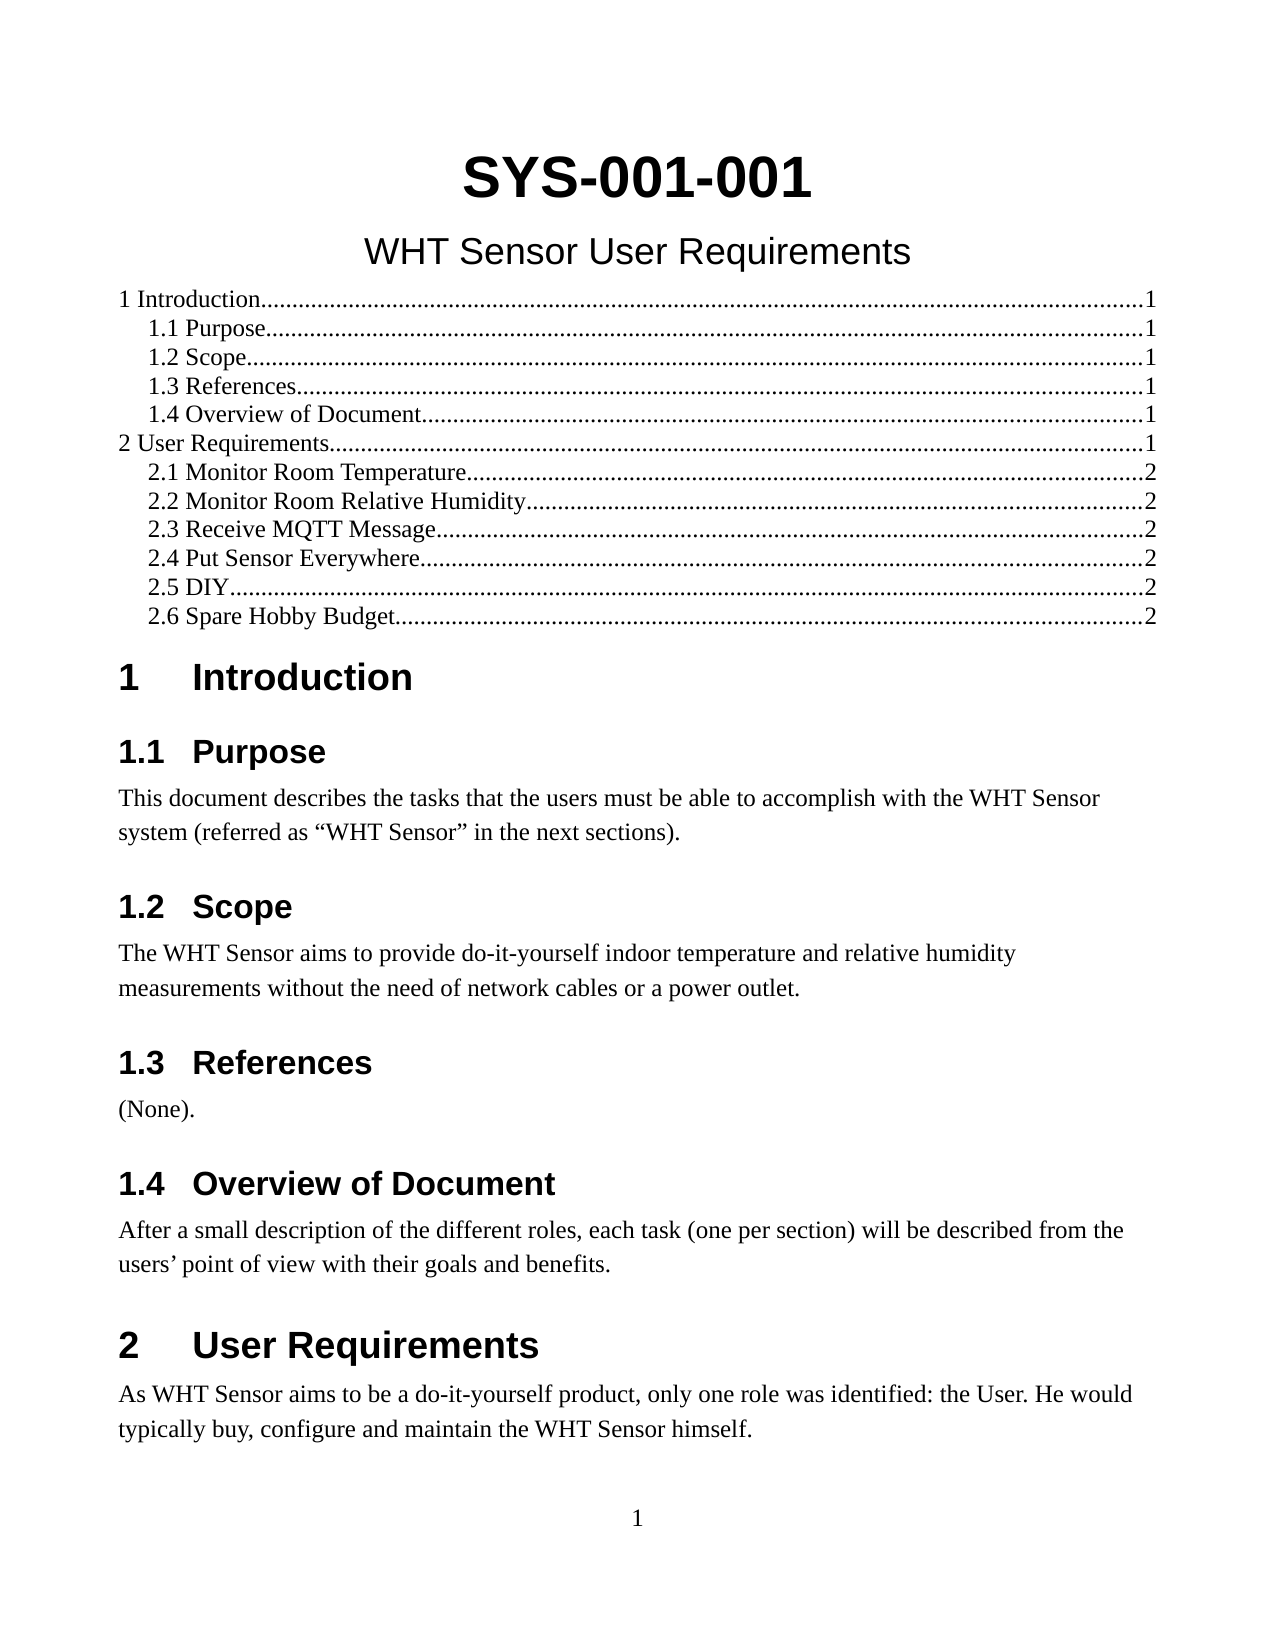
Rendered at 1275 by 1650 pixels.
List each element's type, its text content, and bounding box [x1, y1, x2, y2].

text 2 User Requirements 1 [118, 428, 1157, 457]
text This document describes the tasks that the users must be able to accomplish with the WHT Sensor system (referred as “WHT Sensor” in the next sections). [118, 783, 1157, 846]
subtitle References [118, 1043, 1157, 1081]
text 1.1 Purpose 1 [148, 313, 1157, 342]
text After a small description of the different roles, each task (one per section) will be described from the users’ point of view with their goals and benefits. [118, 1215, 1157, 1278]
text 2.5 DIY 2 [148, 572, 1157, 601]
title SYS-001-001 [118, 143, 1157, 210]
subtitle Overview of Document [118, 1164, 1157, 1202]
subtitle Scope [118, 887, 1157, 926]
subtitle WHT Sensor User Requirements [118, 229, 1157, 272]
subtitle Introduction [118, 654, 1157, 698]
text 1.2 Scope 1 [148, 342, 1157, 371]
text 2.6 Spare Hobby Budget 2 [148, 601, 1157, 629]
text (None). [118, 1094, 1157, 1122]
text 2.3 Receive MQTT Message 2 [148, 514, 1157, 543]
text 2.2 Monitor Room Relative Humidity 2 [148, 486, 1157, 514]
subtitle User Requirements [118, 1323, 1157, 1367]
text 1.3 References 1 [148, 371, 1157, 399]
text 1 Introduction 1 [118, 284, 1157, 313]
text 1.4 Overview of Document 1 [148, 399, 1157, 428]
text 2.4 Put Sensor Everywhere 2 [148, 543, 1157, 572]
text As WHT Sensor aims to be a do-it-yourself product, only one role was identified: the User. He would typically buy, configure and maintain the WHT Sensor himself. [118, 1379, 1157, 1443]
text 2.1 Monitor Room Temperature 2 [148, 457, 1157, 486]
text The WHT Sensor aims to provide do-it-yourself indoor temperature and relative humidity measurements without the need of network cables or a power outlet. [118, 938, 1157, 1001]
subtitle Purpose [118, 732, 1157, 770]
